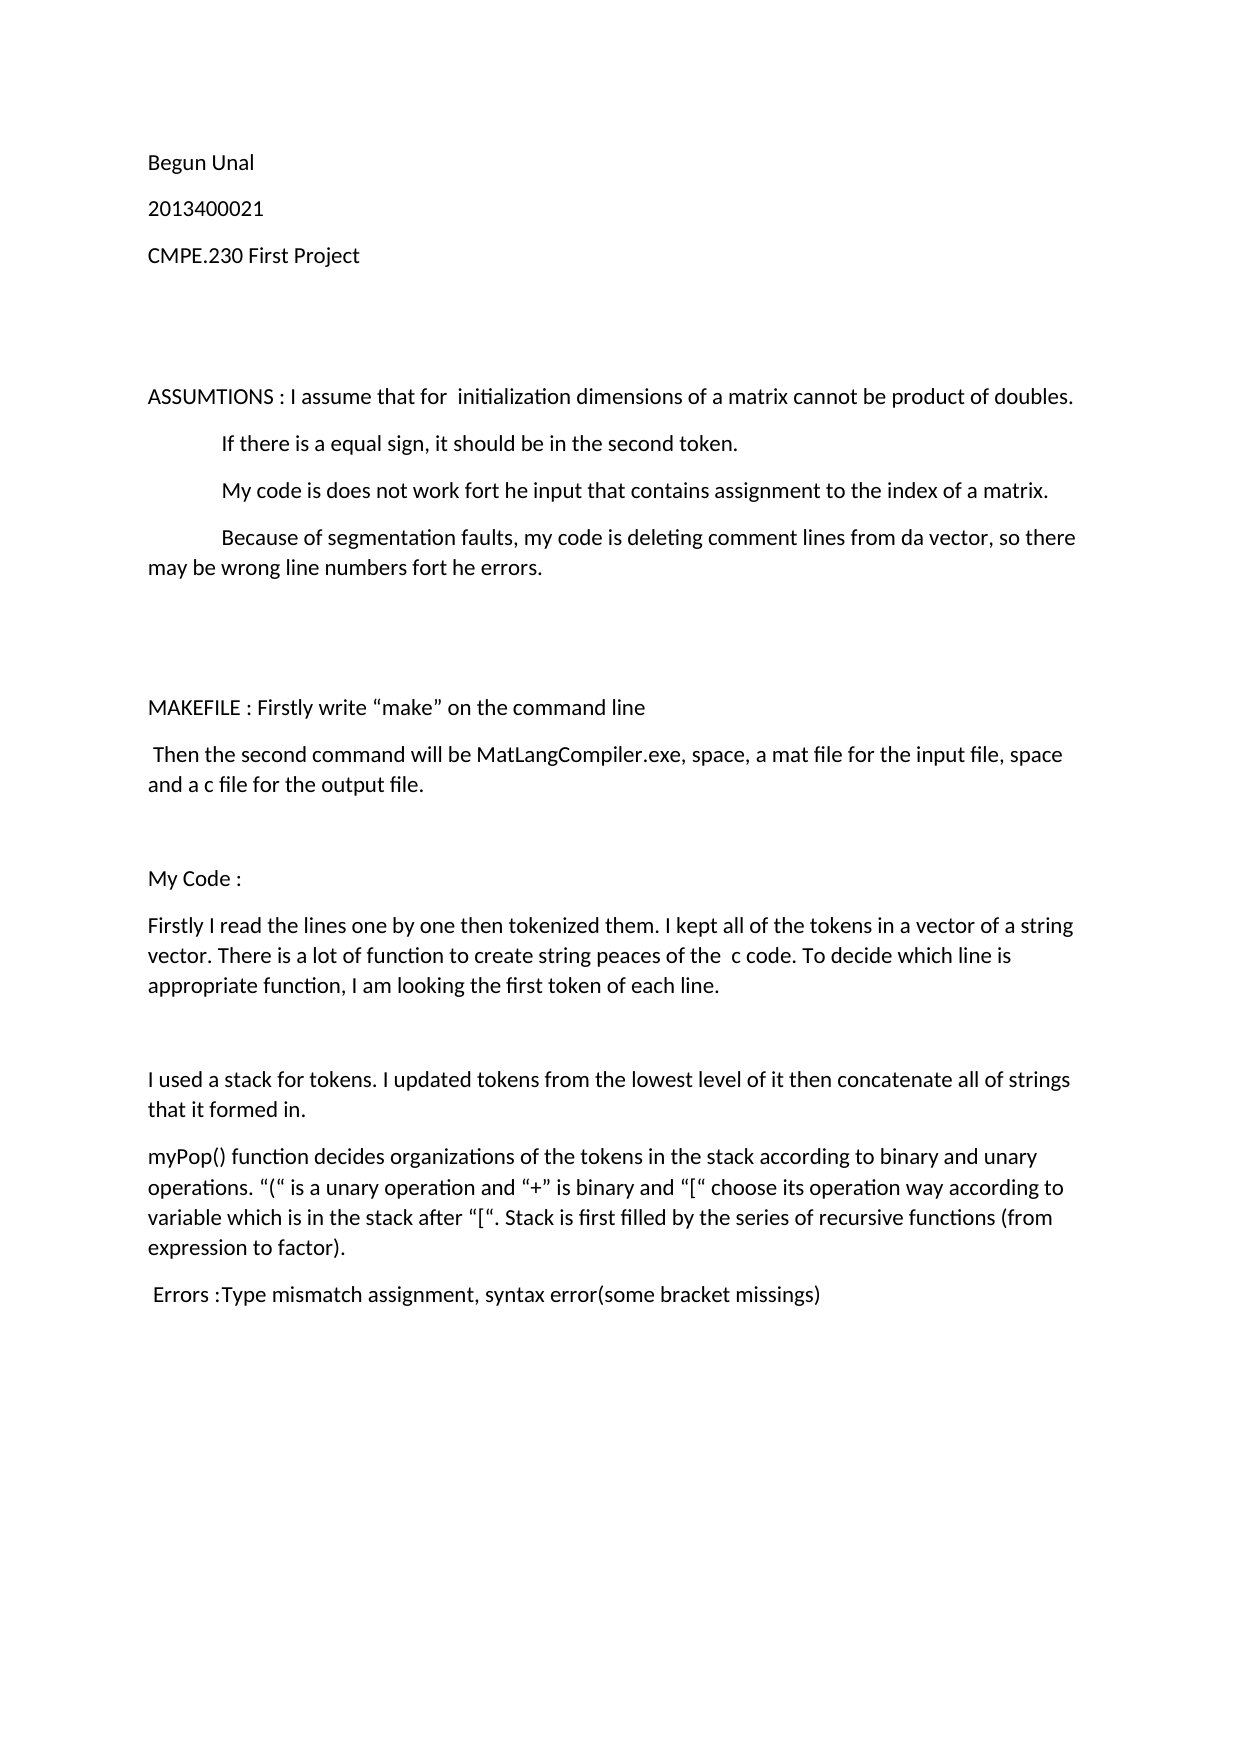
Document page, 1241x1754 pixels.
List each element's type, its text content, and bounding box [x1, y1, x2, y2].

text myPop() function decides organizations of the tokens in the stack according to binary and unary operations. “(“ is a unary operation and “+” is binary and “[“ choose its operation way according to variable which is in the stack after “[“. Stack is first filled by the series of recursive functions (from expression to factor). [148, 1142, 1093, 1261]
text Because of segmentation faults, my code is deleting comment lines from da vector, so there may be wrong line numbers fort he errors. [148, 523, 1093, 581]
text Then the second command will be MatLangCompiler.exe, space, a mat file for the input file, space and a c file for the output file. [148, 740, 1093, 798]
text ASSUMTIONS : I assume that for initialization dimensions of a matrix cannot be product of doubles. [148, 382, 1093, 410]
text MAKEFILE : Firstly write “make” on the command line [148, 693, 1093, 721]
text 2013400021 [148, 194, 1093, 222]
text I used a stack for tokens. I updated tokens from the lowest level of it then concatenate all of strings that it formed in. [148, 1065, 1093, 1123]
text If there is a equal sign, it should be in the second token. [148, 429, 1093, 457]
text Errors : Type mismatch assignment, syntax error(some bracket missings) [148, 1280, 1093, 1308]
text Firstly I read the lines one by one then tokenized them. I kept all of the tokens in a vector of a string vector. There is a lot of function to create string peaces of the c code. To decide which line is appropriate function, I am looking the first token of each line. [148, 911, 1093, 999]
text Begun Unal [148, 148, 1093, 176]
text My code is does not work fort he input that contains assignment to the index of a matrix. [148, 476, 1093, 504]
text CMPE.230 First Project [148, 241, 1093, 269]
text My Code : [148, 864, 1093, 892]
